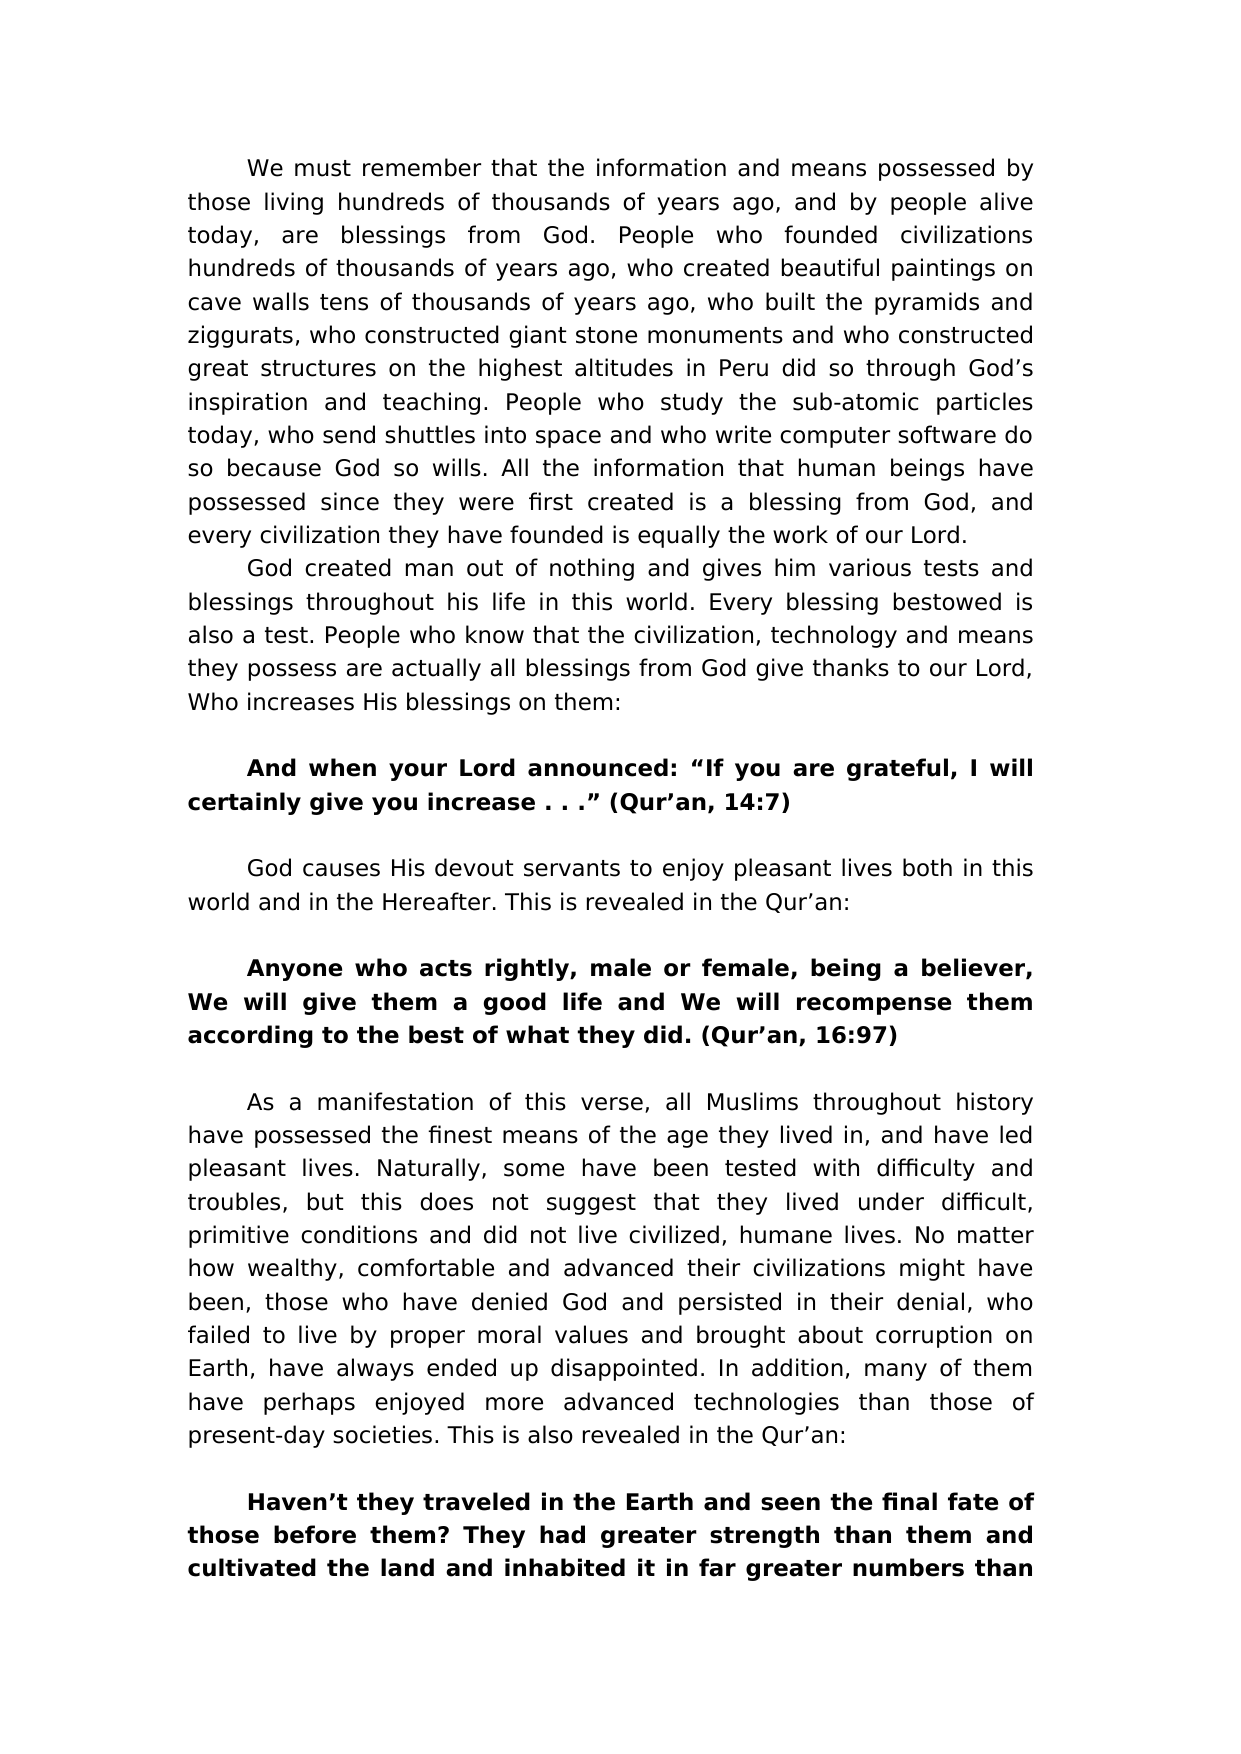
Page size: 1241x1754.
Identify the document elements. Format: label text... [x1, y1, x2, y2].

text Haven’t they traveled in the Earth and seen the final fate of those before them? They had greater strength than them and cultivated the land and inhabited it in far greater numbers than [187, 1483, 1035, 1583]
text We must remember that the information and means possessed by those living hundreds of thousands of years ago, and by people alive today, are blessings from God. People who founded civilizations hundreds of thousands of years ago, who created beautiful paintings on cave walls tens of thousands of years ago, who built the pyramids and ziggurats, who constructed giant stone monuments and who constructed great structures on the highest altitudes in Peru did so through God’s inspiration and teaching. People who study the sub-atomic particles today, who send shuttles into space and who write computer software do so because God so wills. All the information that human beings have possessed since they were first created is a blessing from God, and every civilization they have founded is equally the work of our Lord. [187, 150, 1035, 550]
text And when your Lord announced: “If you are grateful, I will certainly give you increase . . .” (Qur’an, 14:7) [187, 750, 1035, 817]
text God created man out of nothing and gives him various tests and blessings throughout his life in this world. Every blessing bestowed is also a test. People who know that the civilization, technology and means they possess are actually all blessings from God give thanks to our Lord, Who increases His blessings on them: [187, 550, 1035, 717]
text God causes His devout servants to enjoy pleasant lives both in this world and in the Hereafter. This is revealed in the Qur’an: [187, 850, 1035, 917]
text As a manifestation of this verse, all Muslims throughout history have possessed the finest means of the age they lived in, and have led pleasant lives. Naturally, some have been tested with difficulty and troubles, but this does not suggest that they lived under difficult, primitive conditions and did not live civilized, humane lives. No matter how wealthy, comfortable and advanced their civilizations might have been, those who have denied God and persisted in their denial, who failed to live by proper moral values and brought about corruption on Earth, have always ended up disappointed. In addition, many of them have perhaps enjoyed more advanced technologies than those of present-day societies. This is also revealed in the Qur’an: [187, 1083, 1035, 1450]
text Anyone who acts rightly, male or female, being a believer, We will give them a good life and We will recompense them according to the best of what they did. (Qur’an, 16:97) [187, 950, 1035, 1050]
